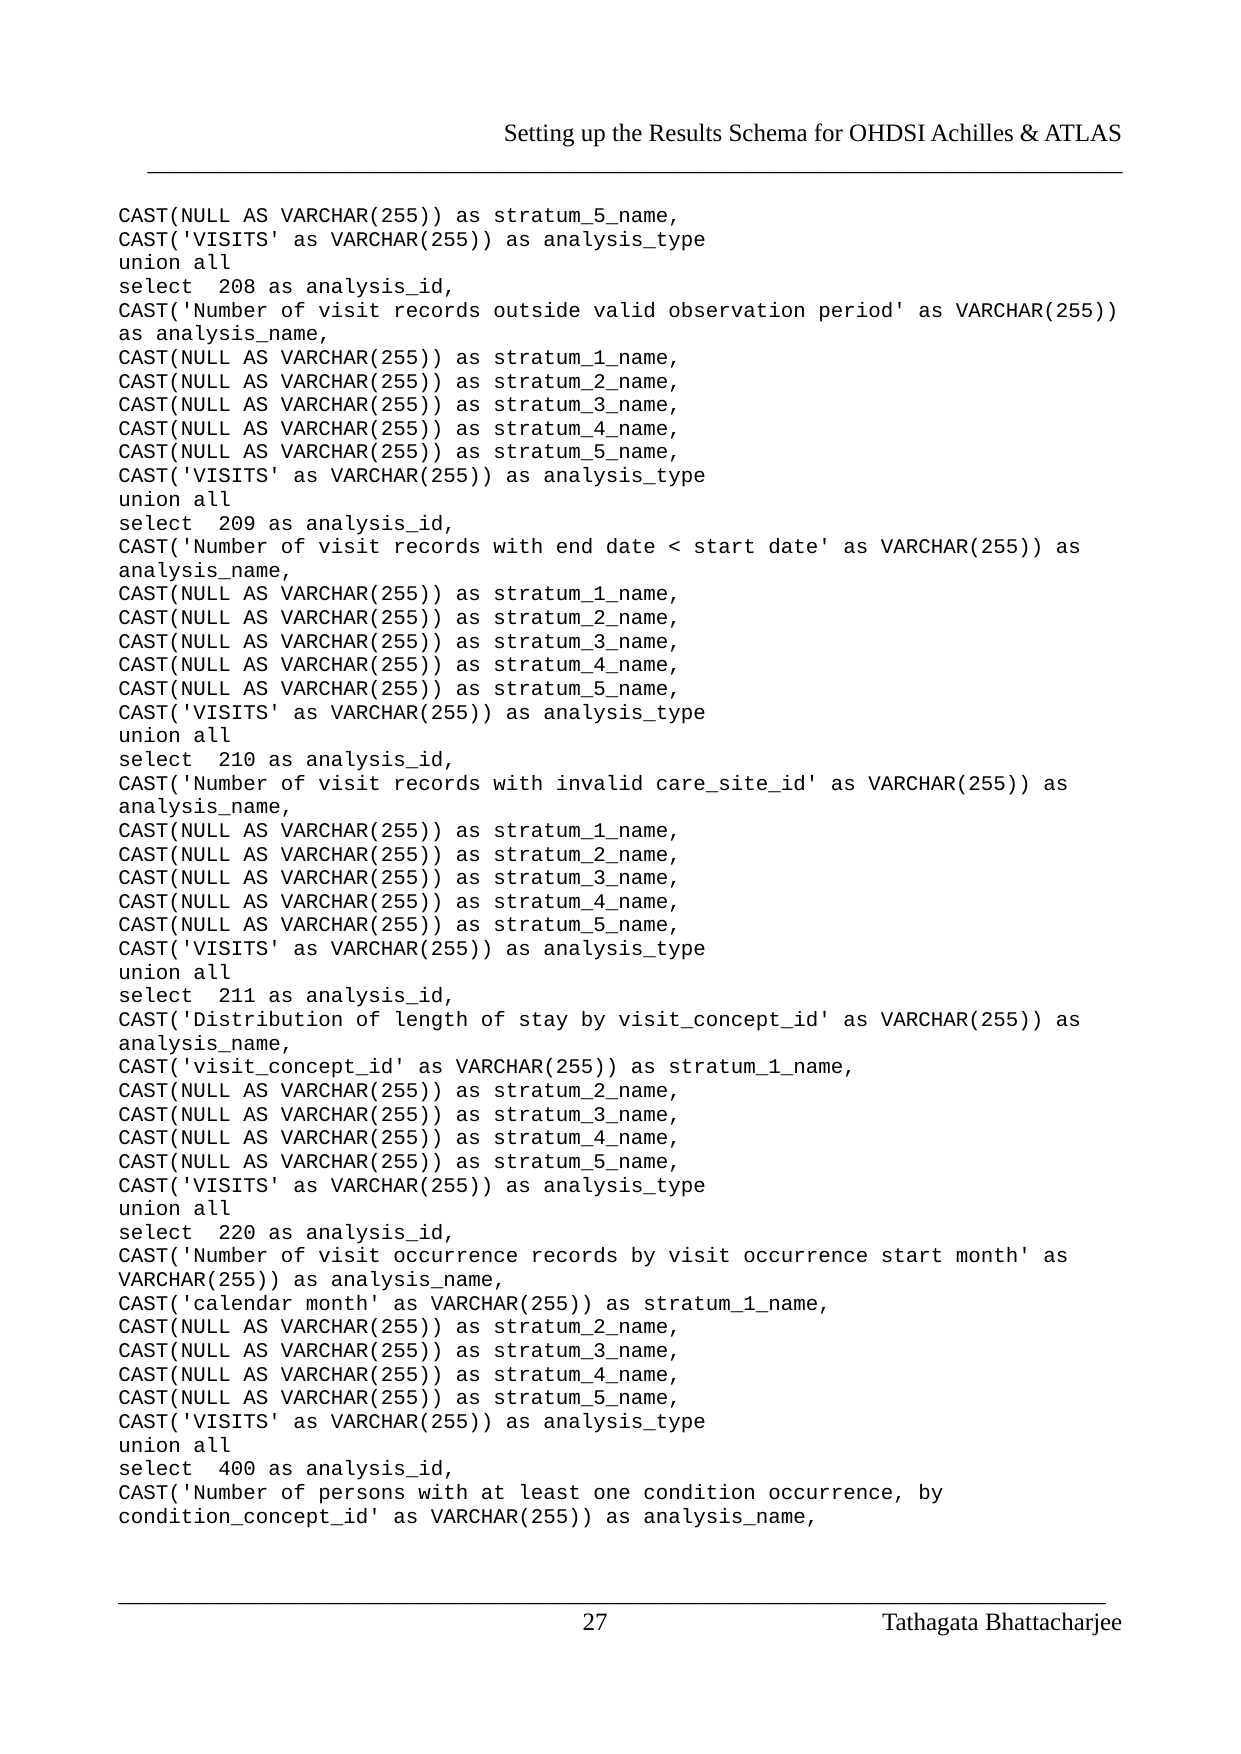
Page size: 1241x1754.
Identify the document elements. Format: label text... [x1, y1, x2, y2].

text CAST(NULL AS VARCHAR(255)) as stratum_5_name, [118, 442, 1122, 465]
text union all [118, 1198, 1122, 1222]
text CAST(NULL AS VARCHAR(255)) as stratum_5_name, [118, 678, 1122, 702]
text CAST(NULL AS VARCHAR(255)) as stratum_4_name, [118, 418, 1122, 442]
text select 210 as analysis_id, [118, 749, 1122, 773]
text CAST('visit_concept_id' as VARCHAR(255)) as stratum_1_name, [118, 1056, 1122, 1080]
text CAST(NULL AS VARCHAR(255)) as stratum_5_name, [118, 914, 1122, 938]
text CAST(NULL AS VARCHAR(255)) as stratum_4_name, [118, 654, 1122, 678]
text union all [118, 725, 1122, 749]
text CAST(NULL AS VARCHAR(255)) as stratum_2_name, [118, 607, 1122, 631]
text CAST('calendar month' as VARCHAR(255)) as stratum_1_name, [118, 1293, 1122, 1316]
text CAST(NULL AS VARCHAR(255)) as stratum_4_name, [118, 1127, 1122, 1151]
text select 220 as analysis_id, [118, 1222, 1122, 1246]
text union all [118, 962, 1122, 985]
text CAST(NULL AS VARCHAR(255)) as stratum_3_name, [118, 631, 1122, 654]
text CAST(NULL AS VARCHAR(255)) as stratum_5_name, [118, 205, 1122, 229]
text CAST('VISITS' as VARCHAR(255)) as analysis_type [118, 938, 1122, 962]
text CAST('Number of persons with at least one condition occurrence, by condition_concept_id' as VARCHAR(255)) as analysis_name, [118, 1482, 1122, 1529]
text CAST(NULL AS VARCHAR(255)) as stratum_3_name, [118, 394, 1122, 418]
text CAST(NULL AS VARCHAR(255)) as stratum_2_name, [118, 1080, 1122, 1104]
text CAST(NULL AS VARCHAR(255)) as stratum_2_name, [118, 843, 1122, 867]
text CAST(NULL AS VARCHAR(255)) as stratum_1_name, [118, 583, 1122, 607]
text CAST('Number of visit occurrence records by visit occurrence start month' as VARCHAR(255)) as analysis_name, [118, 1246, 1122, 1293]
text CAST(NULL AS VARCHAR(255)) as stratum_1_name, [118, 820, 1122, 843]
text CAST(NULL AS VARCHAR(255)) as stratum_3_name, [118, 1340, 1122, 1364]
text CAST(NULL AS VARCHAR(255)) as stratum_1_name, [118, 347, 1122, 371]
text CAST('VISITS' as VARCHAR(255)) as analysis_type [118, 229, 1122, 252]
text CAST(NULL AS VARCHAR(255)) as stratum_3_name, [118, 1104, 1122, 1127]
text CAST('Distribution of length of stay by visit_concept_id' as VARCHAR(255)) as analysis_name, [118, 1009, 1122, 1056]
text CAST('VISITS' as VARCHAR(255)) as analysis_type [118, 465, 1122, 489]
text CAST('VISITS' as VARCHAR(255)) as analysis_type [118, 702, 1122, 725]
text CAST('Number of visit records with invalid care_site_id' as VARCHAR(255)) as analysis_name, [118, 773, 1122, 820]
text select 400 as analysis_id, [118, 1458, 1122, 1482]
text CAST(NULL AS VARCHAR(255)) as stratum_2_name, [118, 371, 1122, 394]
text CAST('Number of visit records with end date < start date' as VARCHAR(255)) as analysis_name, [118, 536, 1122, 583]
text select 208 as analysis_id, [118, 276, 1122, 300]
text select 209 as analysis_id, [118, 512, 1122, 536]
text select 211 as analysis_id, [118, 985, 1122, 1009]
text CAST(NULL AS VARCHAR(255)) as stratum_5_name, [118, 1151, 1122, 1174]
text CAST(NULL AS VARCHAR(255)) as stratum_2_name, [118, 1316, 1122, 1340]
text union all [118, 489, 1122, 512]
text union all [118, 1435, 1122, 1458]
text union all [118, 252, 1122, 276]
text CAST('VISITS' as VARCHAR(255)) as analysis_type [118, 1411, 1122, 1435]
text CAST('Number of visit records outside valid observation period' as VARCHAR(255)) as analysis_name, [118, 300, 1122, 347]
text CAST(NULL AS VARCHAR(255)) as stratum_5_name, [118, 1387, 1122, 1411]
text CAST('VISITS' as VARCHAR(255)) as analysis_type [118, 1174, 1122, 1198]
text CAST(NULL AS VARCHAR(255)) as stratum_4_name, [118, 891, 1122, 914]
text CAST(NULL AS VARCHAR(255)) as stratum_3_name, [118, 867, 1122, 891]
text CAST(NULL AS VARCHAR(255)) as stratum_4_name, [118, 1364, 1122, 1387]
